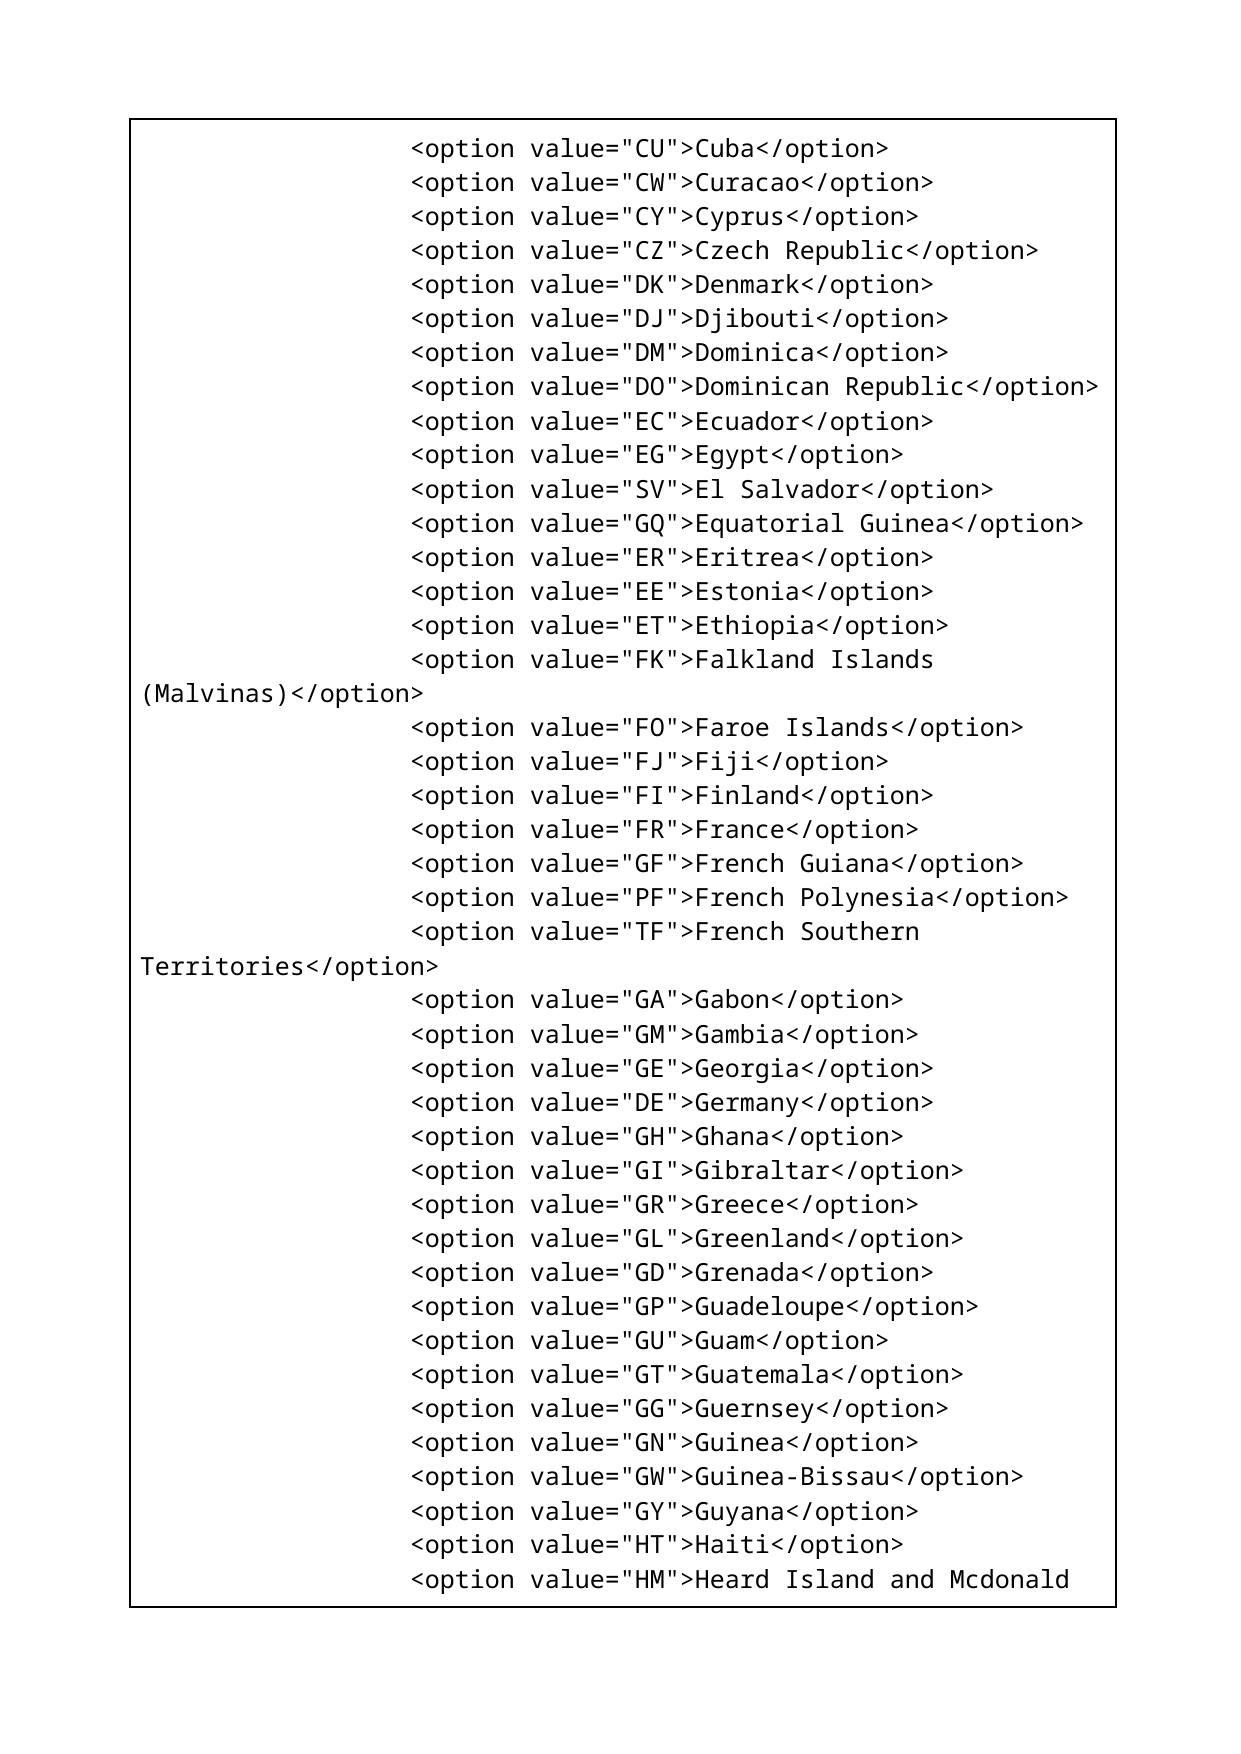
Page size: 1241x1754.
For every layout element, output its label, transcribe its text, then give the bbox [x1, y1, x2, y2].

table_cell <option value="CU">Cuba</option> <option value="CW">Curacao</option> <option value="CY">Cyprus</option> <option value="CZ">Czech Republic</option> <option value="DK">Denmark</option> <option value="DJ">Djibouti</option> <option value="DM">Dominica</option> <option value="DO">Dominican Republic</option> <option value="EC">Ecuador</option> <option value="EG">Egypt</option> <option value="SV">El Salvador</option> <option value="GQ">Equatorial Guinea</option> <option value="ER">Eritrea</option> <option value="EE">Estonia</option> <option value="ET">Ethiopia</option> <option value="FK">Falkland Islands (Malvinas)</option> <option value="FO">Faroe Islands</option> <option value="FJ">Fiji</option> <option value="FI">Finland</option> <option value="FR">France</option> <option value="GF">French Guiana</option> <option value="PF">French Polynesia</option> <option value="TF">French Southern Territories</option> <option value="GA">Gabon</option> <option value="GM">Gambia</option> <option value="GE">Georgia</option> <option value="DE">Germany</option> <option value="GH">Ghana</option> <option value="GI">Gibraltar</option> <option value="GR">Greece</option> <option value="GL">Greenland</option> <option value="GD">Grenada</option> <option value="GP">Guadeloupe</option> <option value="GU">Guam</option> <option value="GT">Guatemala</option> <option value="GG">Guernsey</option> <option value="GN">Guinea</option> <option value="GW">Guinea-Bissau</option> <option value="GY">Guyana</option> <option value="HT">Haiti</option> <option value="HM">Heard Island and Mcdonald [131, 120, 1115, 1606]
